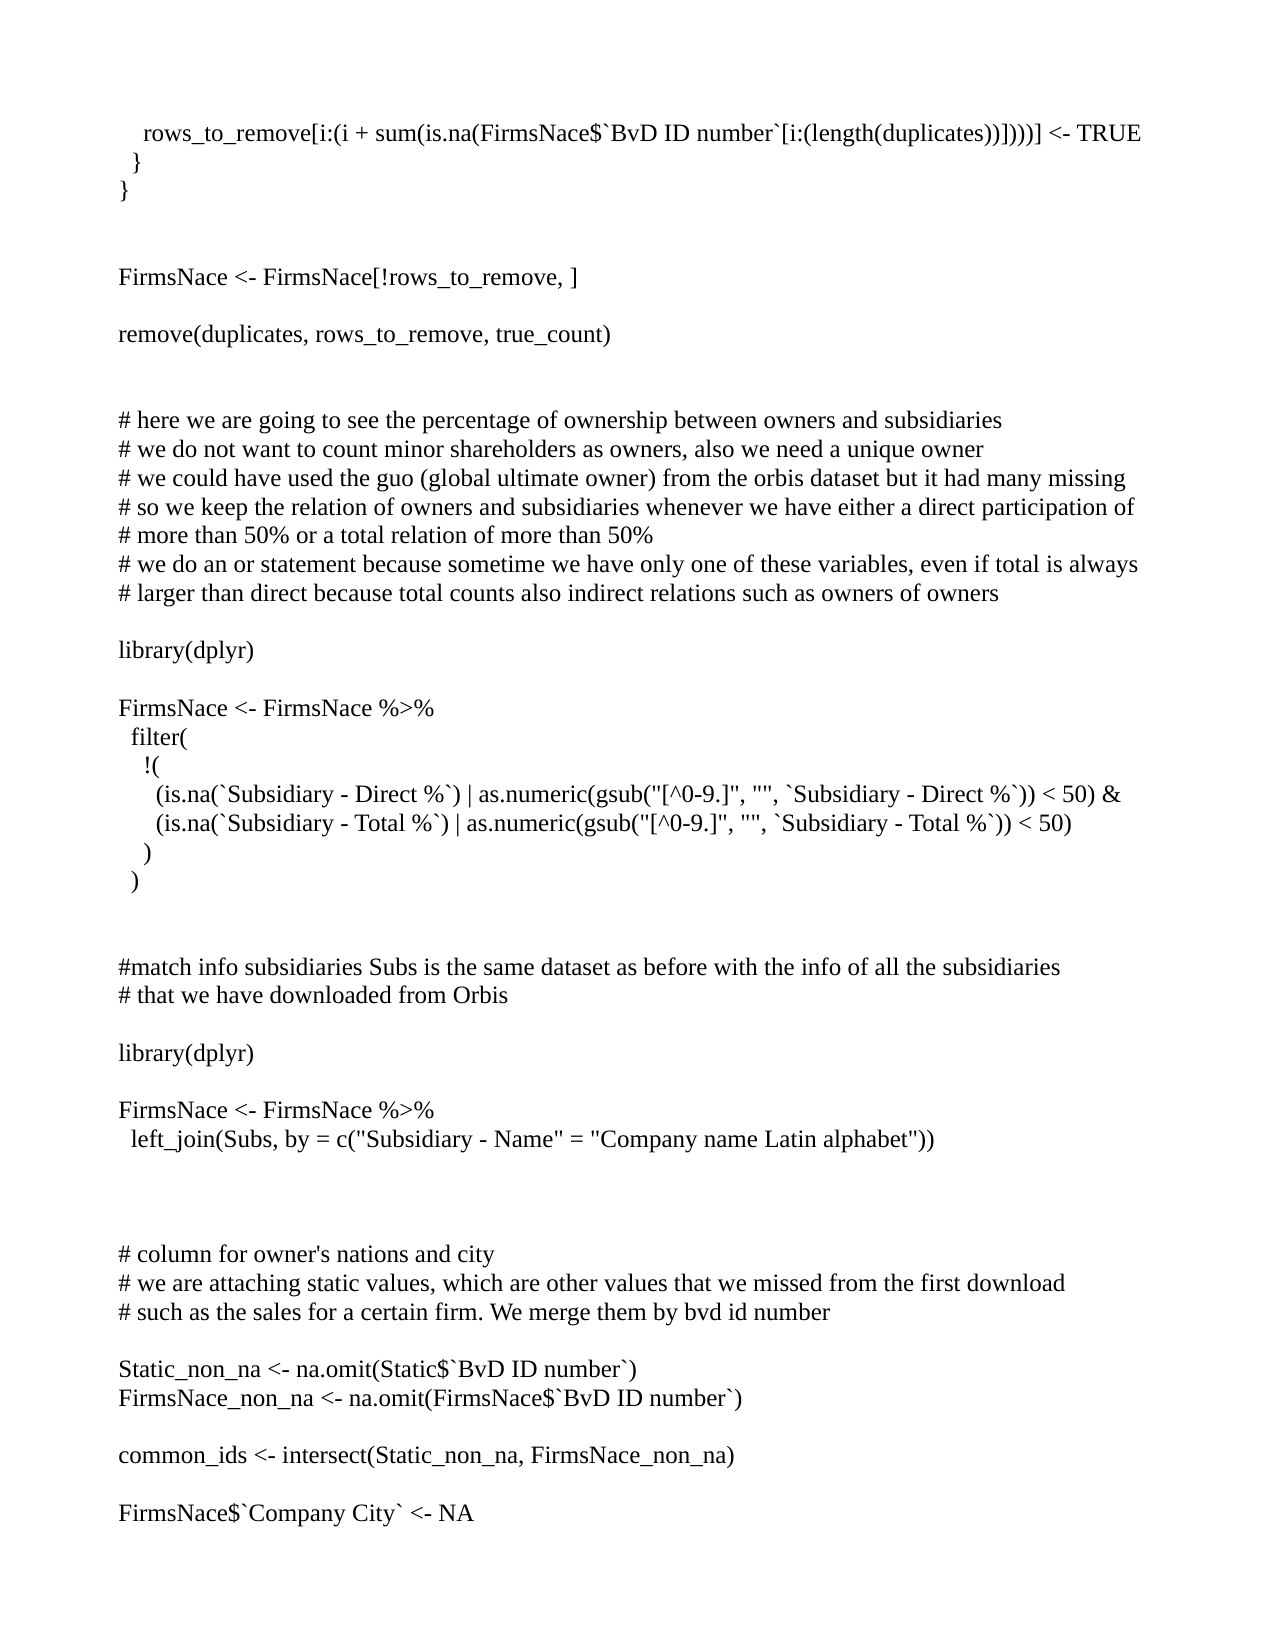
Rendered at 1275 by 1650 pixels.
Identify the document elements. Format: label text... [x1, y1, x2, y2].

text FirmsNace <- FirmsNace[!rows_to_remove, ] [118, 262, 1157, 291]
text common_ids <- intersect(Static_non_na, FirmsNace_non_na) [118, 1441, 1157, 1469]
text FirmsNace$`Company City` <- NA [118, 1498, 1157, 1527]
text (is.na(`Subsidiary - Total %`) | as.numeric(gsub("[^0-9.]", "", `Subsidiary - Total %`)) < 50) [118, 808, 1157, 837]
text # more than 50% or a total relation of more than 50% [118, 521, 1157, 549]
text Static_non_na <- na.omit(Static$`BvD ID number`) [118, 1354, 1157, 1383]
text !( [118, 751, 1157, 779]
text # we could have used the guo (global ultimate owner) from the orbis dataset but it had many missing [118, 463, 1157, 492]
text FirmsNace <- FirmsNace %>% [118, 693, 1157, 722]
text # here we are going to see the percentage of ownership between owners and subsidiaries [118, 406, 1157, 434]
text library(dplyr) [118, 1038, 1157, 1067]
text # we are attaching static values, which are other values that we missed from the first download [118, 1268, 1157, 1297]
text remove(duplicates, rows_to_remove, true_count) [118, 319, 1157, 348]
text #match info subsidiaries Subs is the same dataset as before with the info of all the subsidiaries [118, 952, 1157, 981]
text FirmsNace <- FirmsNace %>% [118, 1096, 1157, 1124]
text } [118, 147, 1157, 176]
text (is.na(`Subsidiary - Direct %`) | as.numeric(gsub("[^0-9.]", "", `Subsidiary - Direct %`)) < 50) & [118, 779, 1157, 808]
text filter( [118, 722, 1157, 751]
text # we do an or statement because sometime we have only one of these variables, even if total is always [118, 549, 1157, 578]
text library(dplyr) [118, 636, 1157, 664]
text # so we keep the relation of owners and subsidiaries whenever we have either a direct participation of [118, 492, 1157, 521]
text ) [118, 837, 1157, 866]
text # that we have downloaded from Orbis [118, 981, 1157, 1009]
text # larger than direct because total counts also indirect relations such as owners of owners [118, 578, 1157, 607]
text rows_to_remove[i:(i + sum(is.na(FirmsNace$`BvD ID number`[i:(length(duplicates))])))] <- TRUE [118, 118, 1157, 147]
text # we do not want to count minor shareholders as owners, also we need a unique owner [118, 434, 1157, 463]
text # such as the sales for a certain firm. We merge them by bvd id number [118, 1297, 1157, 1326]
text ) [118, 866, 1157, 894]
text # column for owner's nations and city [118, 1239, 1157, 1268]
text } [118, 176, 1157, 204]
text FirmsNace_non_na <- na.omit(FirmsNace$`BvD ID number`) [118, 1383, 1157, 1412]
text left_join(Subs, by = c("Subsidiary - Name" = "Company name Latin alphabet")) [118, 1124, 1157, 1153]
